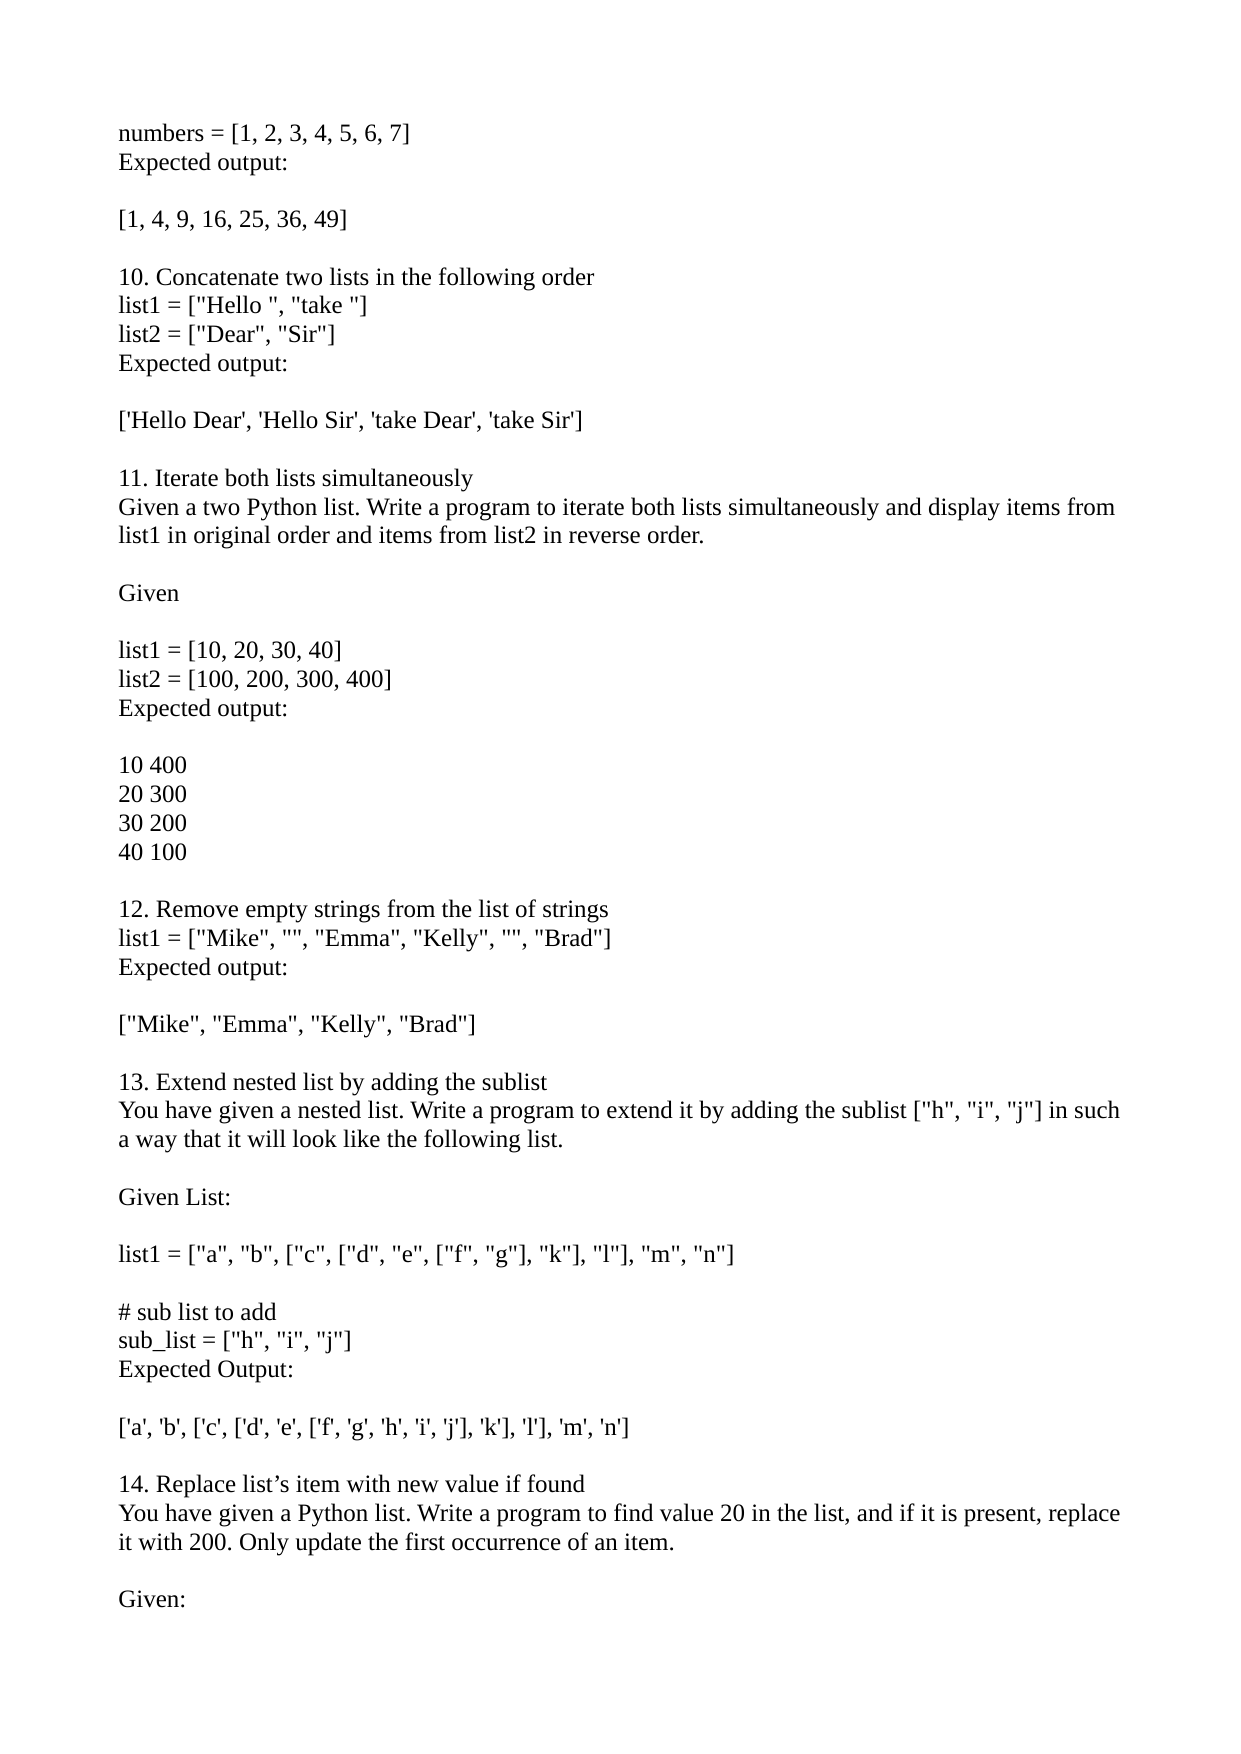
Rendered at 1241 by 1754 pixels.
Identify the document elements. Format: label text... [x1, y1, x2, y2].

text # sub list to add [118, 1297, 1122, 1326]
text list1 = ["Hello ", "take "] [118, 291, 1122, 319]
text Given [118, 578, 1122, 607]
text You have given a nested list. Write a program to extend it by adding the sublist ["h", "i", "j"] in such a way that it will look like the following list. [118, 1096, 1122, 1153]
text ['Hello Dear', 'Hello Sir', 'take Dear', 'take Sir'] [118, 406, 1122, 434]
text 40 100 [118, 837, 1122, 866]
text Expected Output: [118, 1354, 1122, 1383]
text Expected output: [118, 147, 1122, 176]
text Given List: [118, 1182, 1122, 1211]
text 11. Iterate both lists simultaneously [118, 463, 1122, 492]
text list1 = ["a", "b", ["c", ["d", "e", ["f", "g"], "k"], "l"], "m", "n"] [118, 1239, 1122, 1268]
text 10. Concatenate two lists in the following order [118, 262, 1122, 291]
text You have given a Python list. Write a program to find value 20 in the list, and if it is present, replace it with 200. Only update the first occurrence of an item. [118, 1498, 1122, 1556]
text 30 200 [118, 808, 1122, 837]
text ['a', 'b', ['c', ['d', 'e', ['f', 'g', 'h', 'i', 'j'], 'k'], 'l'], 'm', 'n'] [118, 1412, 1122, 1441]
text ["Mike", "Emma", "Kelly", "Brad"] [118, 1009, 1122, 1038]
text list1 = ["Mike", "", "Emma", "Kelly", "", "Brad"] [118, 923, 1122, 952]
text Given: [118, 1584, 1122, 1613]
text numbers = [1, 2, 3, 4, 5, 6, 7] [118, 118, 1122, 147]
text list1 = [10, 20, 30, 40] [118, 636, 1122, 664]
text 20 300 [118, 779, 1122, 808]
text 12. Remove empty strings from the list of strings [118, 894, 1122, 923]
text list2 = ["Dear", "Sir"] [118, 319, 1122, 348]
text 10 400 [118, 751, 1122, 779]
text 13. Extend nested list by adding the sublist [118, 1067, 1122, 1096]
text 14. Replace list’s item with new value if found [118, 1469, 1122, 1498]
text Expected output: [118, 952, 1122, 981]
text list2 = [100, 200, 300, 400] [118, 664, 1122, 693]
text Expected output: [118, 693, 1122, 722]
text Given a two Python list. Write a program to iterate both lists simultaneously and display items from list1 in original order and items from list2 in reverse order. [118, 492, 1122, 549]
text sub_list = ["h", "i", "j"] [118, 1326, 1122, 1354]
text Expected output: [118, 348, 1122, 377]
text [1, 4, 9, 16, 25, 36, 49] [118, 204, 1122, 233]
